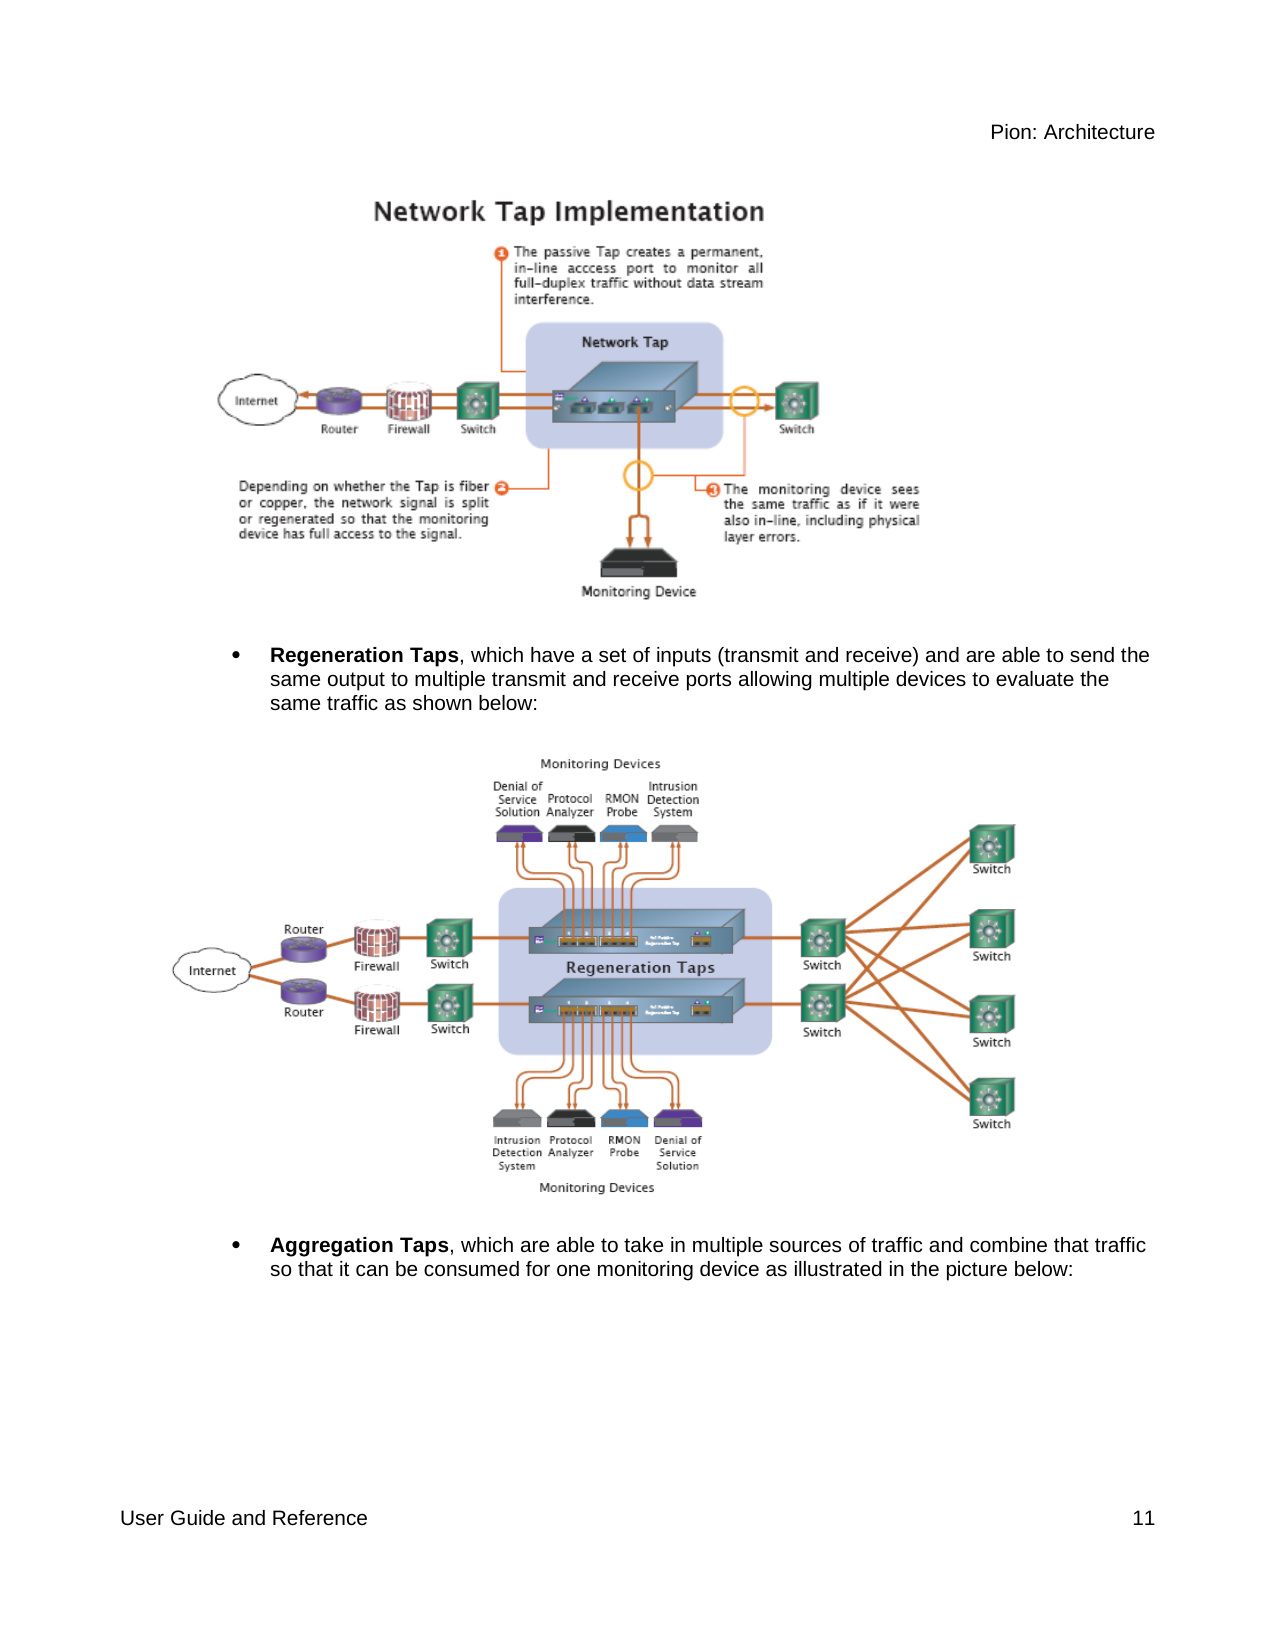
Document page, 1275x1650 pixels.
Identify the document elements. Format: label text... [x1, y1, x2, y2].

list Aggregation Taps, which are able to take in multiple sources of traffic and combine that traffic so that it can be consumed for one monitoring device as illustrated in the picture below: [232, 1233, 1155, 1281]
list Regeneration Taps, which have a set of inputs (transmit and receive) and are able to send the same output to multiple transmit and receive ports allowing multiple devices to evaluate the same traffic as shown below: [232, 642, 1155, 715]
